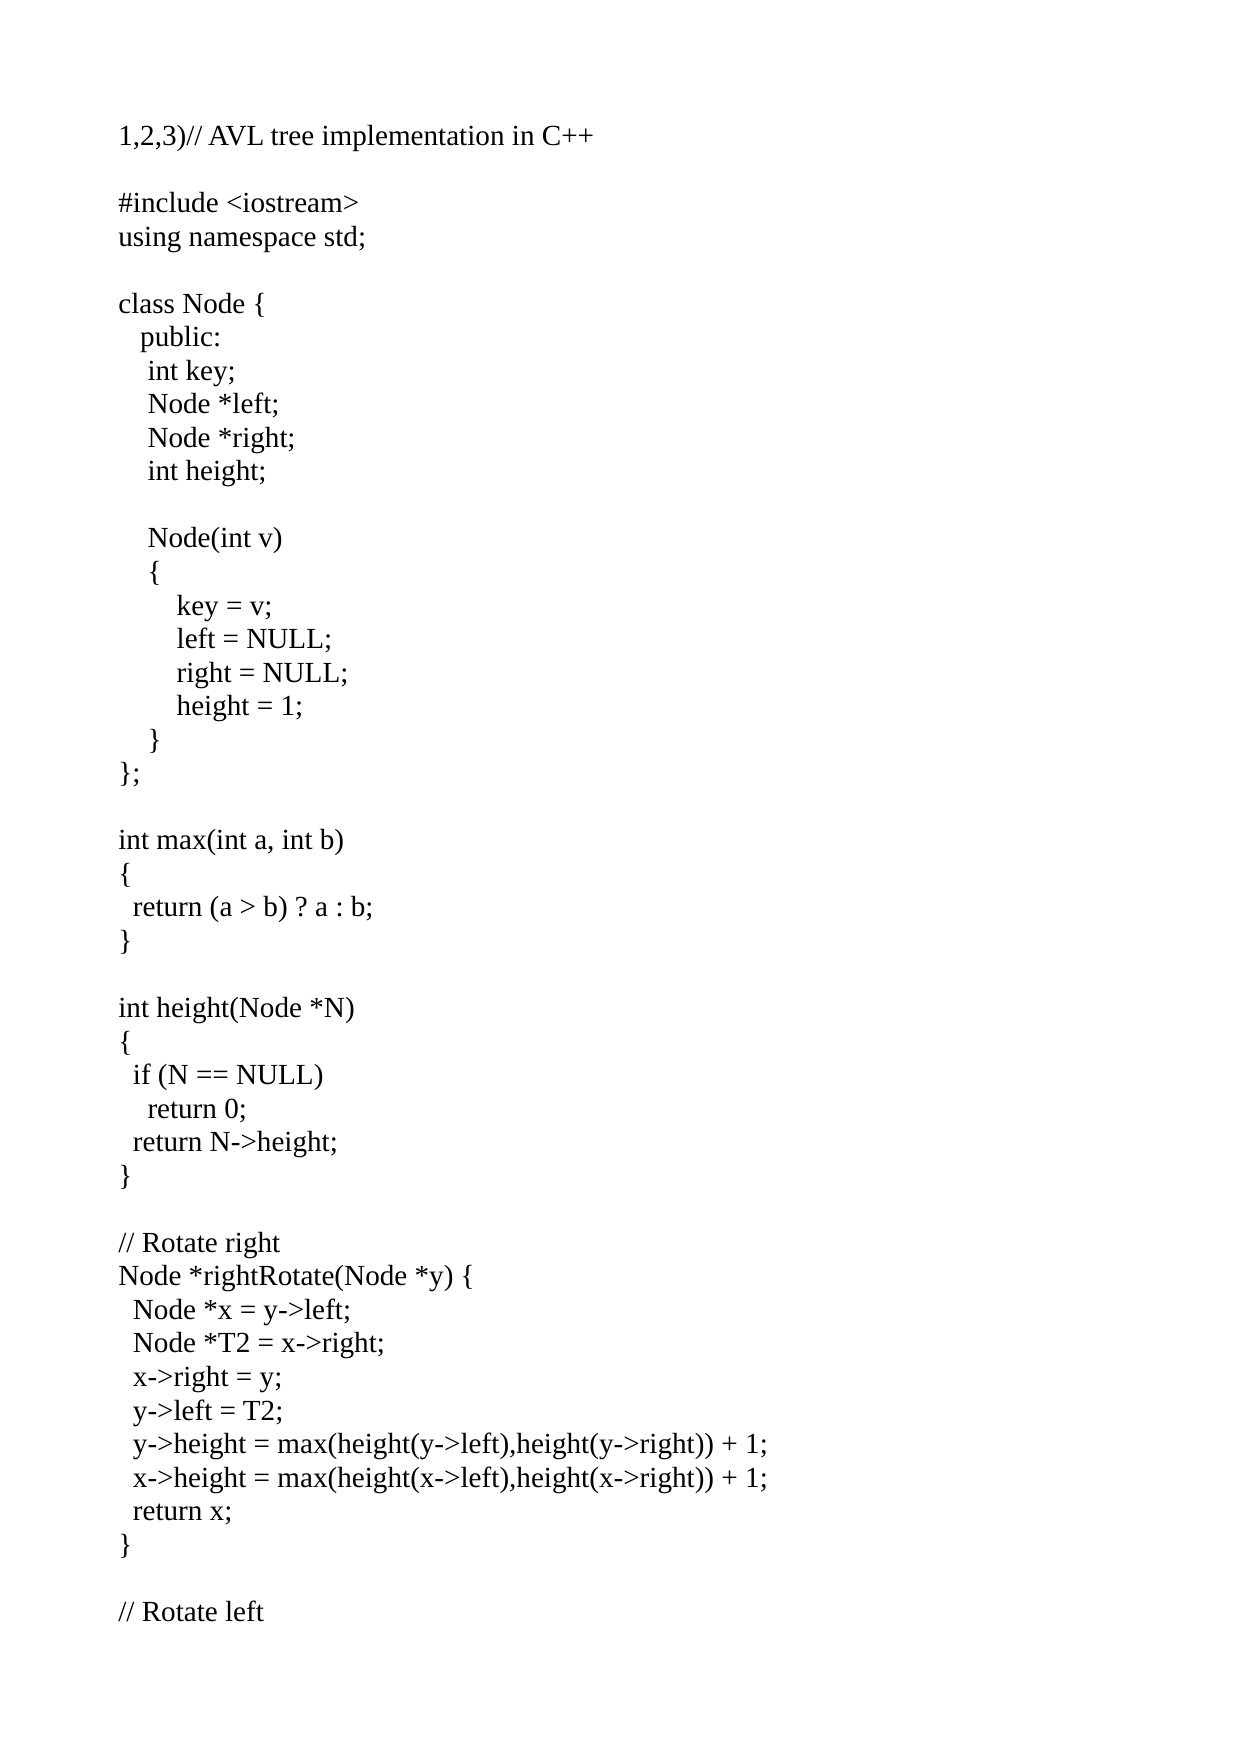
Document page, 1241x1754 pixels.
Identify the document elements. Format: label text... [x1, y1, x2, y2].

text 1,2,3)// AVL tree implementation in C++ [118, 118, 1122, 152]
text y->left = T2; [118, 1393, 1122, 1426]
text class Node { [118, 286, 1122, 319]
text int key; [118, 353, 1122, 386]
text return 0; [118, 1091, 1122, 1124]
text return N->height; [118, 1124, 1122, 1158]
text left = NULL; [118, 621, 1122, 655]
text }; [118, 755, 1122, 789]
text return x; [118, 1493, 1122, 1527]
text key = v; [118, 588, 1122, 621]
text { [118, 554, 1122, 588]
text y->height = max(height(y->left),height(y->right)) + 1; [118, 1426, 1122, 1460]
text if (N == NULL) [118, 1057, 1122, 1091]
text } [118, 923, 1122, 957]
text public: [118, 319, 1122, 353]
text Node *right; [118, 420, 1122, 453]
text Node *rightRotate(Node *y) { [118, 1258, 1122, 1292]
text { [118, 856, 1122, 889]
text } [118, 722, 1122, 755]
text // Rotate left [118, 1594, 1122, 1627]
text x->height = max(height(x->left),height(x->right)) + 1; [118, 1460, 1122, 1493]
text } [118, 1527, 1122, 1560]
text { [118, 1024, 1122, 1057]
text int height; [118, 453, 1122, 487]
text int height(Node *N) [118, 990, 1122, 1024]
text } [118, 1158, 1122, 1191]
text return (a > b) ? a : b; [118, 889, 1122, 923]
text Node *left; [118, 386, 1122, 420]
text Node *T2 = x->right; [118, 1326, 1122, 1359]
text Node(int v) [118, 521, 1122, 554]
text // Rotate right [118, 1225, 1122, 1258]
text Node *x = y->left; [118, 1292, 1122, 1326]
text int max(int a, int b) [118, 822, 1122, 856]
text right = NULL; [118, 655, 1122, 688]
text using namespace std; [118, 219, 1122, 252]
text #include <iostream> [118, 185, 1122, 219]
text x->right = y; [118, 1359, 1122, 1393]
text height = 1; [118, 688, 1122, 722]
